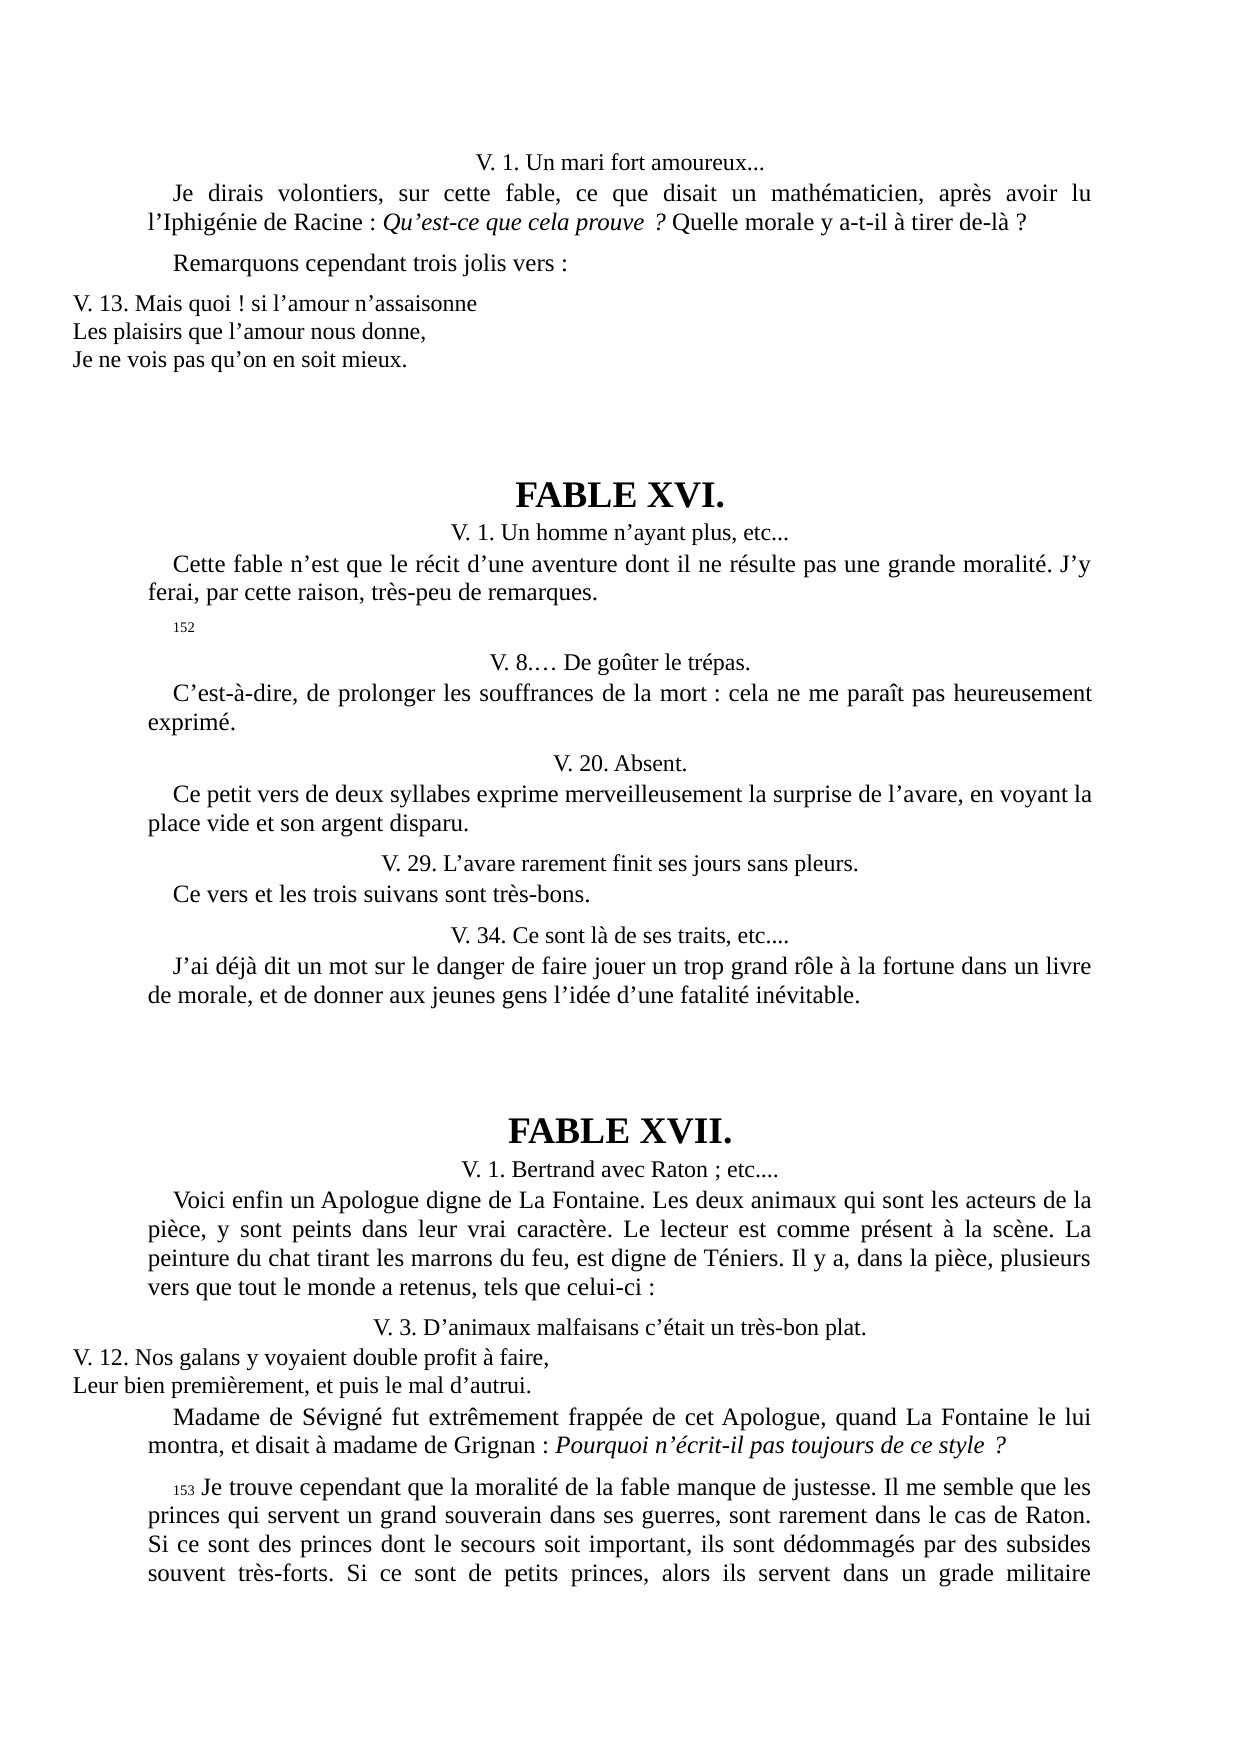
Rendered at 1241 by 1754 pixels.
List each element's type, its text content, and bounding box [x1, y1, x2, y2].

subtitle FABLE XVII. [148, 1109, 1093, 1152]
text Je ne vois pas qu’on en soit mieux. [73, 344, 1093, 372]
text J’ai déjà dit un mot sur le danger de faire jouer un trop grand rôle à la fortune dans un livre de morale, et de donner aux jeunes gens l’idée d’une fatalité inévitable. [148, 951, 1093, 1009]
text V. 1. Bertrand avec Raton ; etc.... [148, 1155, 1093, 1182]
text Ce vers et les trois suivans sont très-bons. [148, 879, 1093, 908]
text 153 Je trouve cependant que la moralité de la fable manque de justesse. Il me semble que les princes qui servent un grand souverain dans ses guerres, sont rarement dans le cas de Raton. Si ce sont des princes dont le secours soit important, ils sont dédommagés par des subsides souvent très-forts. Si ce sont de petits princes, alors ils servent dans un grade militaire [148, 1472, 1093, 1587]
text Les plaisirs que l’amour nous donne, [73, 317, 1093, 344]
text Voici enfin un Apologue digne de La Fontaine. Les deux animaux qui sont les acteurs de la pièce, y sont peints dans leur vrai caractère. Le lecteur est comme présent à la scène. La peinture du chat tirant les marrons du feu, est digne de Téniers. Il y a, dans la pièce, plusieurs vers que tout le monde a retenus, tels que celui-ci : [148, 1185, 1093, 1300]
text Cette fable n’est que le récit d’une aventure dont il ne résulte pas une grande moralité. J’y ferai, par cette raison, très-peu de remarques. [148, 549, 1093, 606]
text 152 [148, 619, 1093, 636]
subtitle FABLE XVI. [148, 472, 1093, 515]
text V. 1. Un homme n’ayant plus, etc... [148, 518, 1093, 546]
text C’est-à-dire, de prolonger les souffrances de la mort : cela ne me paraît pas heureusement exprimé. [148, 678, 1093, 736]
text V. 29. L’avare rarement finit ses jours sans pleurs. [148, 849, 1093, 877]
text V. 20. Absent. [148, 748, 1093, 776]
text V. 3. D’animaux malfaisans c’était un très-bon plat. [148, 1313, 1093, 1341]
text V. 34. Ce sont là de ses traits, etc.... [148, 921, 1093, 948]
text V. 1. Un mari fort amoureux... [148, 148, 1093, 175]
text Je dirais volontiers, sur cette fable, ce que disait un mathématicien, après avoir lu l’Iphigénie de Racine : Qu’est-ce que cela prouve ? Quelle morale y a-t-il à tirer de-là ? [148, 178, 1093, 236]
text Madame de Sévigné fut extrêmement frappée de cet Apologue, quand La Fontaine le lui montra, et disait à madame de Grignan : Pourquoi n’écrit-il pas toujours de ce style ? [148, 1402, 1093, 1459]
text V. 13. Mais quoi ! si l’amour n’assaisonne [73, 289, 1093, 317]
text Ce petit vers de deux syllabes exprime merveilleusement la surprise de l’avare, en voyant la place vide et son argent disparu. [148, 779, 1093, 837]
text Remarquons cependant trois jolis vers : [148, 248, 1093, 277]
text V. 8.… De goûter le trépas. [148, 648, 1093, 676]
text V. 12. Nos galans y voyaient double profit à faire, [73, 1343, 1093, 1371]
text Leur bien premièrement, et puis le mal d’autrui. [73, 1371, 1093, 1399]
